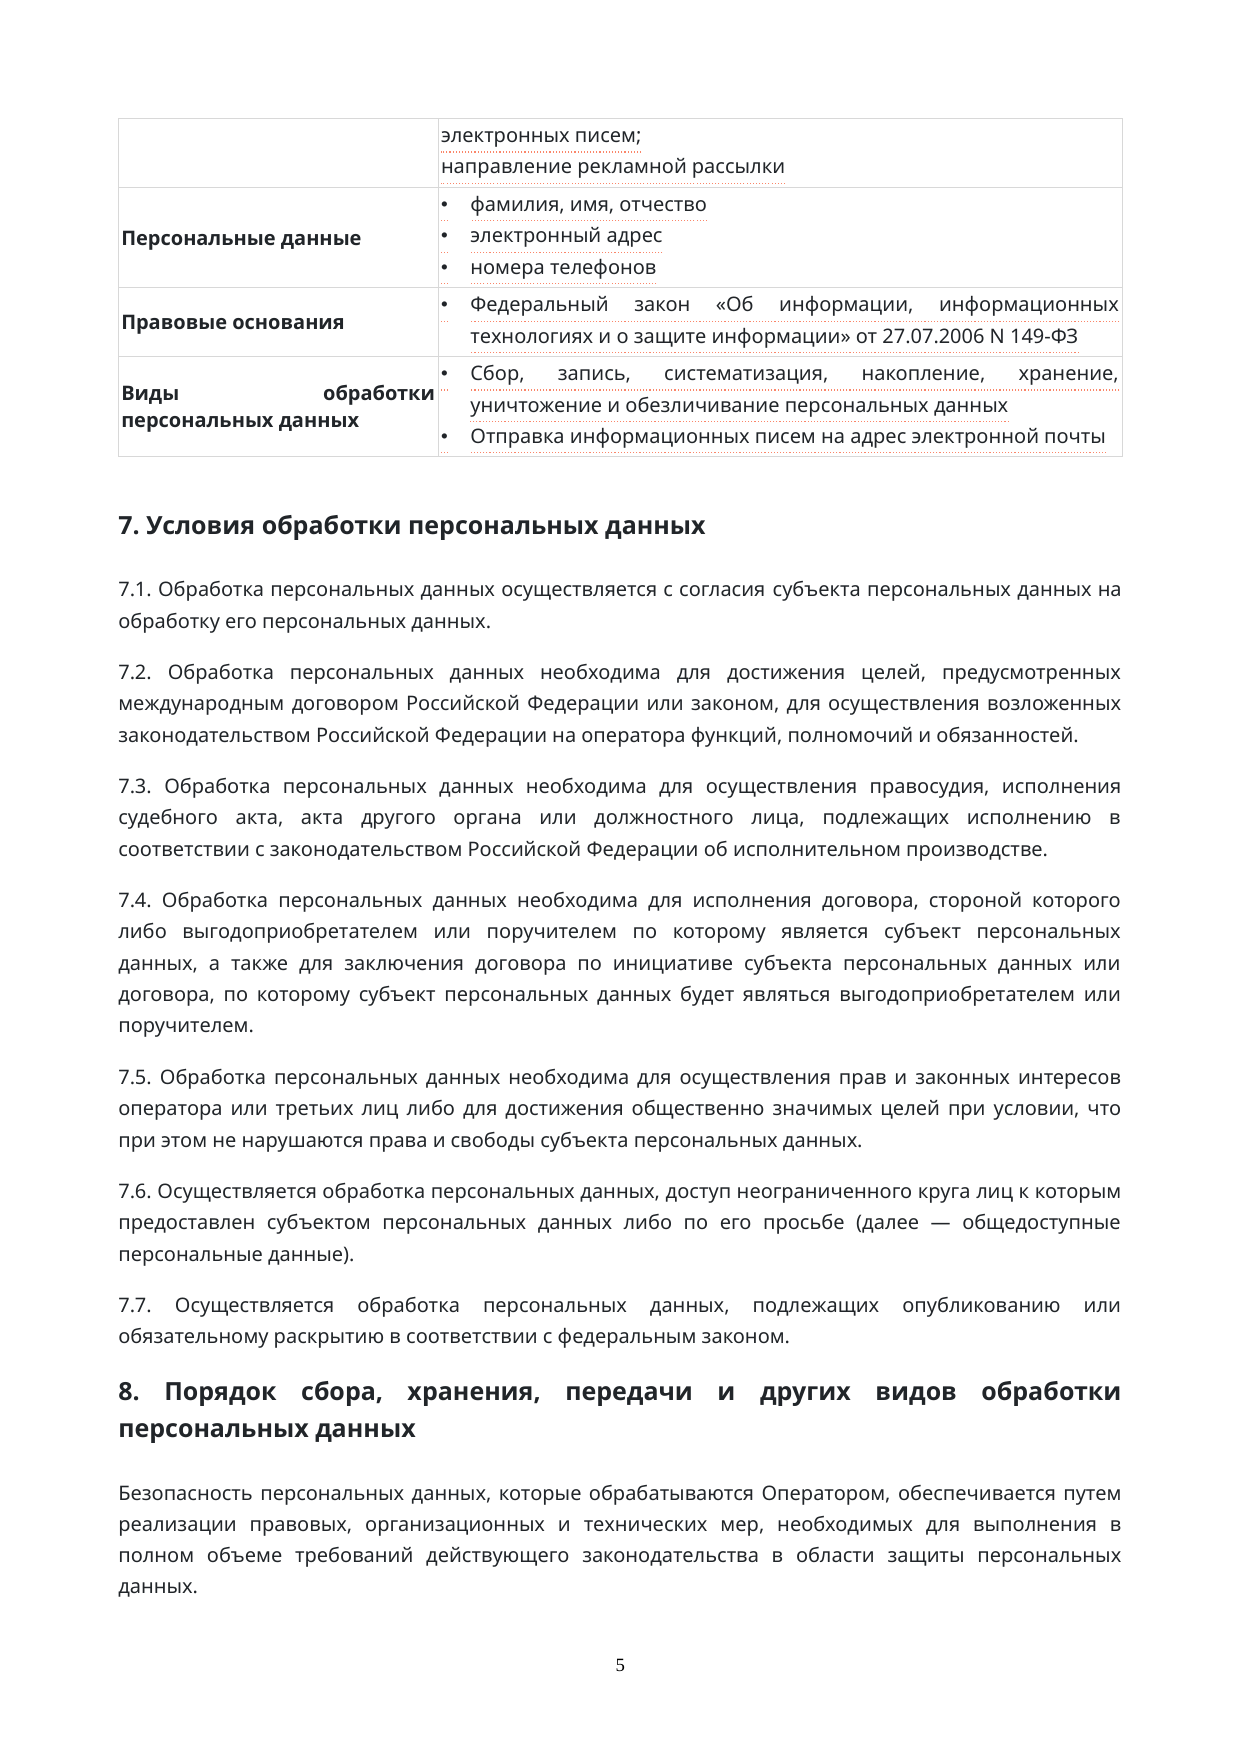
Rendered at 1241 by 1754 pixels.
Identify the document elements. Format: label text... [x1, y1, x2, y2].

text 7.6. Осуществляется обработка персональных данных, доступ неограниченного круга лиц к которым предоставлен субъектом персональных данных либо по его просьбе (далее — общедоступные персональные данные). [118, 1177, 1122, 1267]
text 7.1. Обработка персональных данных осуществляется с согласия субъекта персональных данных на обработку его персональных данных. [118, 575, 1122, 634]
table_cell Виды обработки персональных данных [119, 357, 438, 456]
text 7.2. Обработка персональных данных необходима для достижения целей, предусмотренных международным договором Российской Федерации или законом, для осуществления возложенных законодательством Российской Федерации на оператора функций, полномочий и обязанностей. [118, 658, 1122, 748]
table_header электронных писем; направление рекламной рассылки [439, 119, 1122, 187]
table_cell Сбор, запись, систематизация, накопление, хранение, уничтожение и обезличивание персональных данных Отправка информационных писем на адрес электронной почты [439, 357, 1122, 456]
text Безопасность персональных данных, которые обрабатываются Оператором, обеспечивается путем реализации правовых, организационных и технических мер, необходимых для выполнения в полном объеме требований действующего законодательства в области защиты персональных данных. [118, 1478, 1122, 1600]
table_cell Правовые основания [119, 288, 438, 356]
text 7.4. Обработка персональных данных необходима для исполнения договора, стороной которого либо выгодоприобретателем или поручителем по которому является субъект персональных данных, а также для заключения договора по инициативе субъекта персональных данных или договора, по которому субъект персональных данных будет являться выгодоприобретателем или поручителем. [118, 886, 1122, 1039]
subtitle 7. Условия обработки персональных данных [118, 508, 1122, 542]
table_cell Персональные данные [119, 188, 438, 287]
table_cell фамилия, имя, отчество электронный адрес номера телефонов [439, 188, 1122, 287]
text 7.7. Осуществляется обработка персональных данных, подлежащих опубликованию или обязательному раскрытию в соответствии с федеральным законом. [118, 1291, 1122, 1350]
text 7.3. Обработка персональных данных необходима для осуществления правосудия, исполнения судебного акта, акта другого органа или должностного лица, подлежащих исполнению в соответствии с законодательством Российской Федерации об исполнительном производстве. [118, 772, 1122, 862]
subtitle 8. Порядок сбора, хранения, передачи и других видов обработки персональных данных [118, 1374, 1122, 1445]
table_cell Федеральный закон «Об информации, информационных технологиях и о защите информации» от 27.07.2006 N 149-ФЗ [439, 288, 1122, 356]
table_header [119, 119, 438, 187]
text 7.5. Обработка персональных данных необходима для осуществления прав и законных интересов оператора или третьих лиц либо для достижения общественно значимых целей при условии, что при этом не нарушаются права и свободы субъекта персональных данных. [118, 1063, 1122, 1153]
